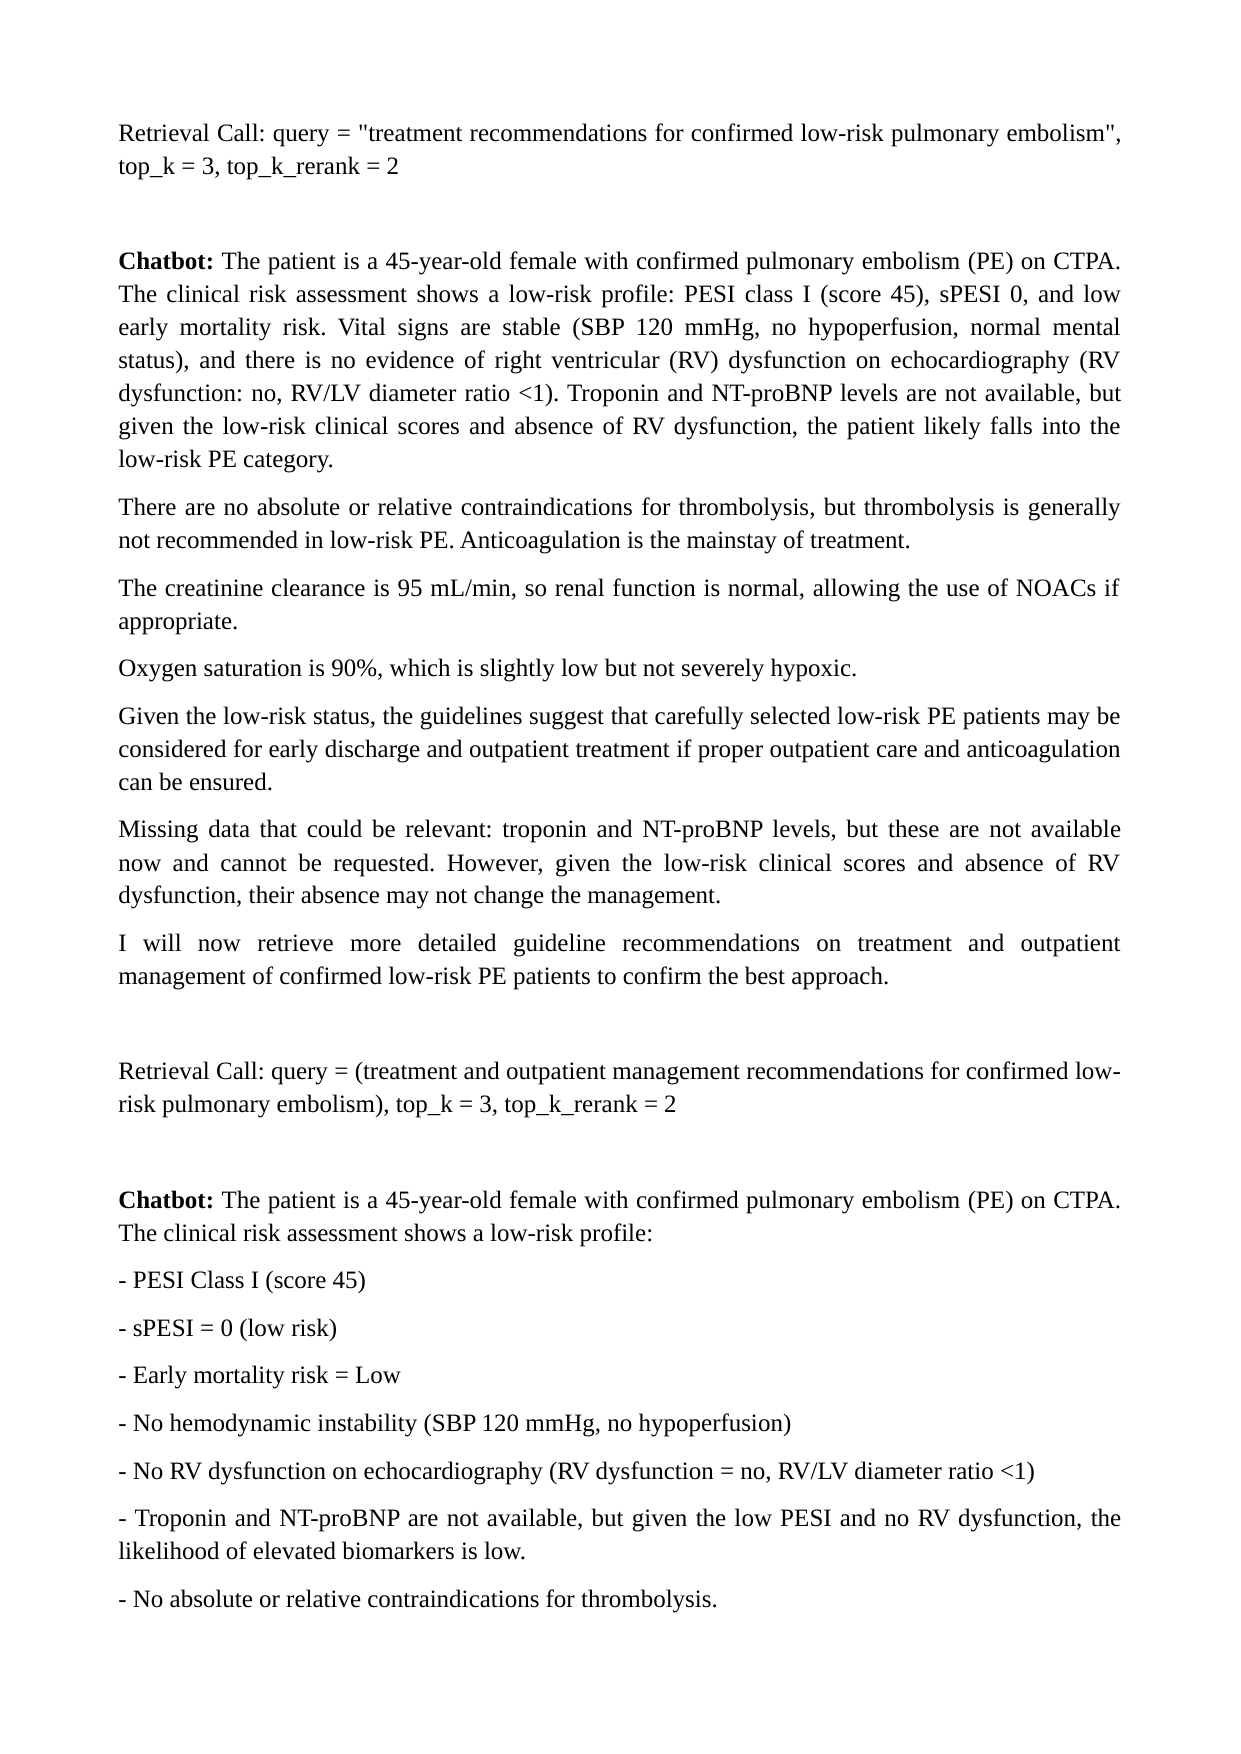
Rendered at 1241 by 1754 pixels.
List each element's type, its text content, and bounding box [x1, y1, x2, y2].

text Retrieval Call: query = "treatment recommendations for confirmed low-risk pulmonary embolism", top_k = 3, top_k_rerank = 2 [118, 118, 1122, 180]
text Missing data that could be relevant: troponin and NT-proBNP levels, but these are not available now and cannot be requested. However, given the low-risk clinical scores and absence of RV dysfunction, their absence may not change the management. [118, 814, 1122, 909]
text - No absolute or relative contraindications for thrombolysis. [118, 1584, 1122, 1613]
text Given the low-risk status, the guidelines suggest that carefully selected low-risk PE patients may be considered for early discharge and outpatient treatment if proper outpatient care and anticoagulation can be ensured. [118, 701, 1122, 796]
text - Troponin and NT-proBNP are not available, but given the low PESI and no RV dysfunction, the likelihood of elevated biomarkers is low. [118, 1503, 1122, 1565]
text I will now retrieve more detailed guideline recommendations on treatment and outpatient management of confirmed low-risk PE patients to confirm the best approach. [118, 928, 1122, 990]
text There are no absolute or relative contraindications for thrombolysis, but thrombolysis is generally not recommended in low-risk PE. Anticoagulation is the mainstay of treatment. [118, 492, 1122, 554]
text Chatbot: The patient is a 45-year-old female with confirmed pulmonary embolism (PE) on CTPA. The clinical risk assessment shows a low-risk profile: PESI class I (score 45), sPESI 0, and low early mortality risk. Vital signs are stable (SBP 120 mmHg, no hypoperfusion, normal mental status), and there is no evidence of right ventricular (RV) dysfunction on echocardiography (RV dysfunction: no, RV/LV diameter ratio <1). Troponin and NT-proBNP levels are not available, but given the low-risk clinical scores and absence of RV dysfunction, the patient likely falls into the low-risk PE category. [118, 246, 1122, 473]
text Chatbot: The patient is a 45-year-old female with confirmed pulmonary embolism (PE) on CTPA. The clinical risk assessment shows a low-risk profile: [118, 1185, 1122, 1246]
text - PESI Class I (score 45) [118, 1265, 1122, 1294]
text The creatinine clearance is 95 mL/min, so renal function is normal, allowing the use of NOACs if appropriate. [118, 573, 1122, 634]
text Oxygen saturation is 90%, which is slightly low but not severely hypoxic. [118, 653, 1122, 682]
text - No RV dysfunction on echocardiography (RV dysfunction = no, RV/LV diameter ratio <1) [118, 1456, 1122, 1484]
text Retrieval Call: query = (treatment and outpatient management recommendations for confirmed low-risk pulmonary embolism), top_k = 3, top_k_rerank = 2 [118, 1056, 1122, 1118]
text - Early mortality risk = Low [118, 1361, 1122, 1389]
text - No hemodynamic instability (SBP 120 mmHg, no hypoperfusion) [118, 1408, 1122, 1437]
text - sPESI = 0 (low risk) [118, 1313, 1122, 1342]
